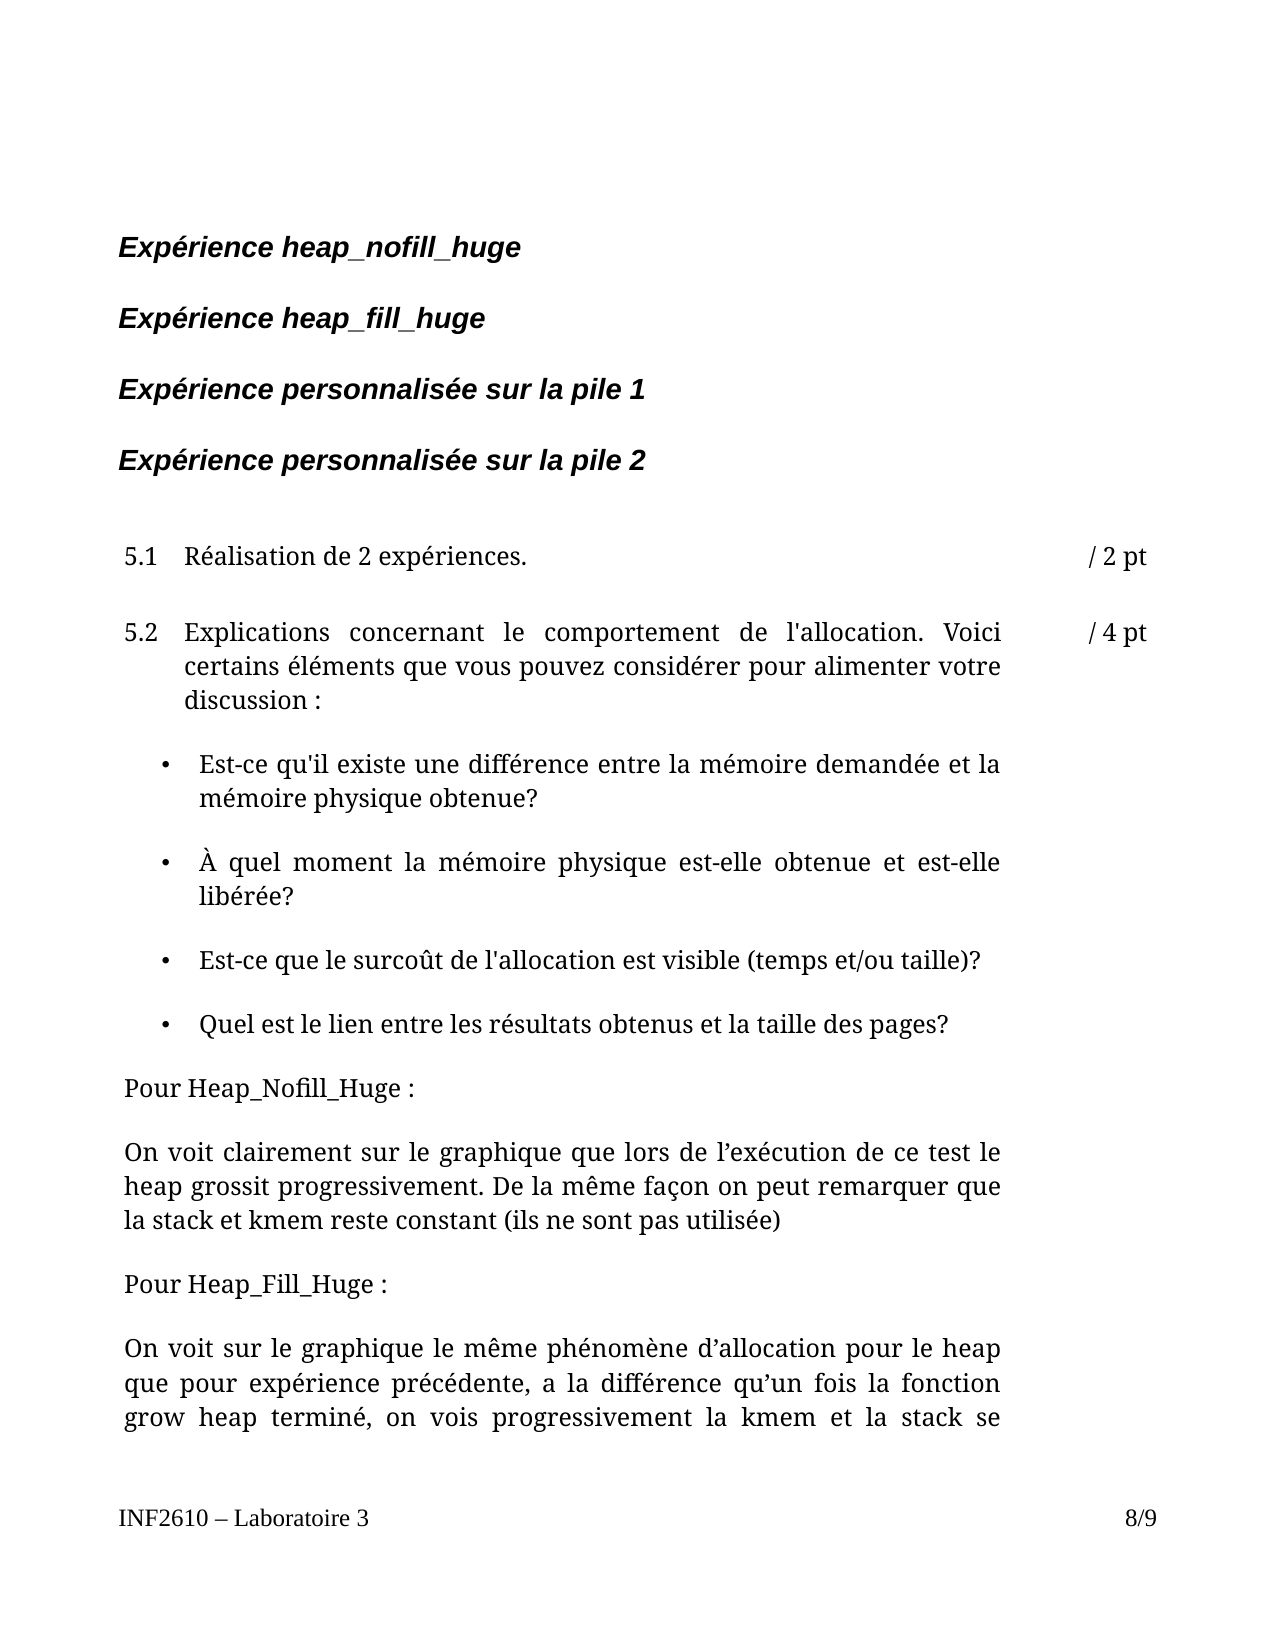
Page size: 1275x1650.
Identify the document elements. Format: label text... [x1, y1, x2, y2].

table_header [1008, 518, 1077, 593]
table_cell Explications concernant le comportement de l'allocation. Voici certains éléments que vous pouvez considérer pour alimenter votre discussion : Est-ce qu'il existe une différence entre la mémoire demandée et la mémoire physique obtenue? À quel moment la mémoire physique est-elle obtenue et est-elle libérée? Est-ce que le surcoût de l'allocation est visible (temps et/ou taille)? Quel est le lien entre les résultats obtenus et la taille des pages? Pour Heap_Nofill_Huge : On voit clairement sur le graphique que lors de l’exécution de ce test le heap grossit progressivement. De la même façon on peut remarquer que la stack et kmem reste constant (ils ne sont pas utilisée) Pour Heap_Fill_Huge : On voit sur le graphique le même phénomène d’allocation pour le heap que pour expérience précédente, a la différence qu’un fois la fonction grow heap terminé, on vois progressivement la kmem et la stack se [118, 594, 1007, 1439]
subtitle Expérience heap_nofill_huge [118, 230, 1157, 264]
subtitle Expérience personnalisée sur la pile 1 [118, 372, 1157, 406]
subtitle Expérience personnalisée sur la pile 2 [118, 443, 1157, 477]
subtitle Expérience heap_fill_huge [118, 301, 1157, 335]
table_header Réalisation de 2 expériences. [118, 518, 1007, 593]
table_cell / 4 pt [1077, 594, 1157, 1439]
table_header / 2 pt [1077, 518, 1157, 593]
table_cell [1008, 594, 1077, 1439]
